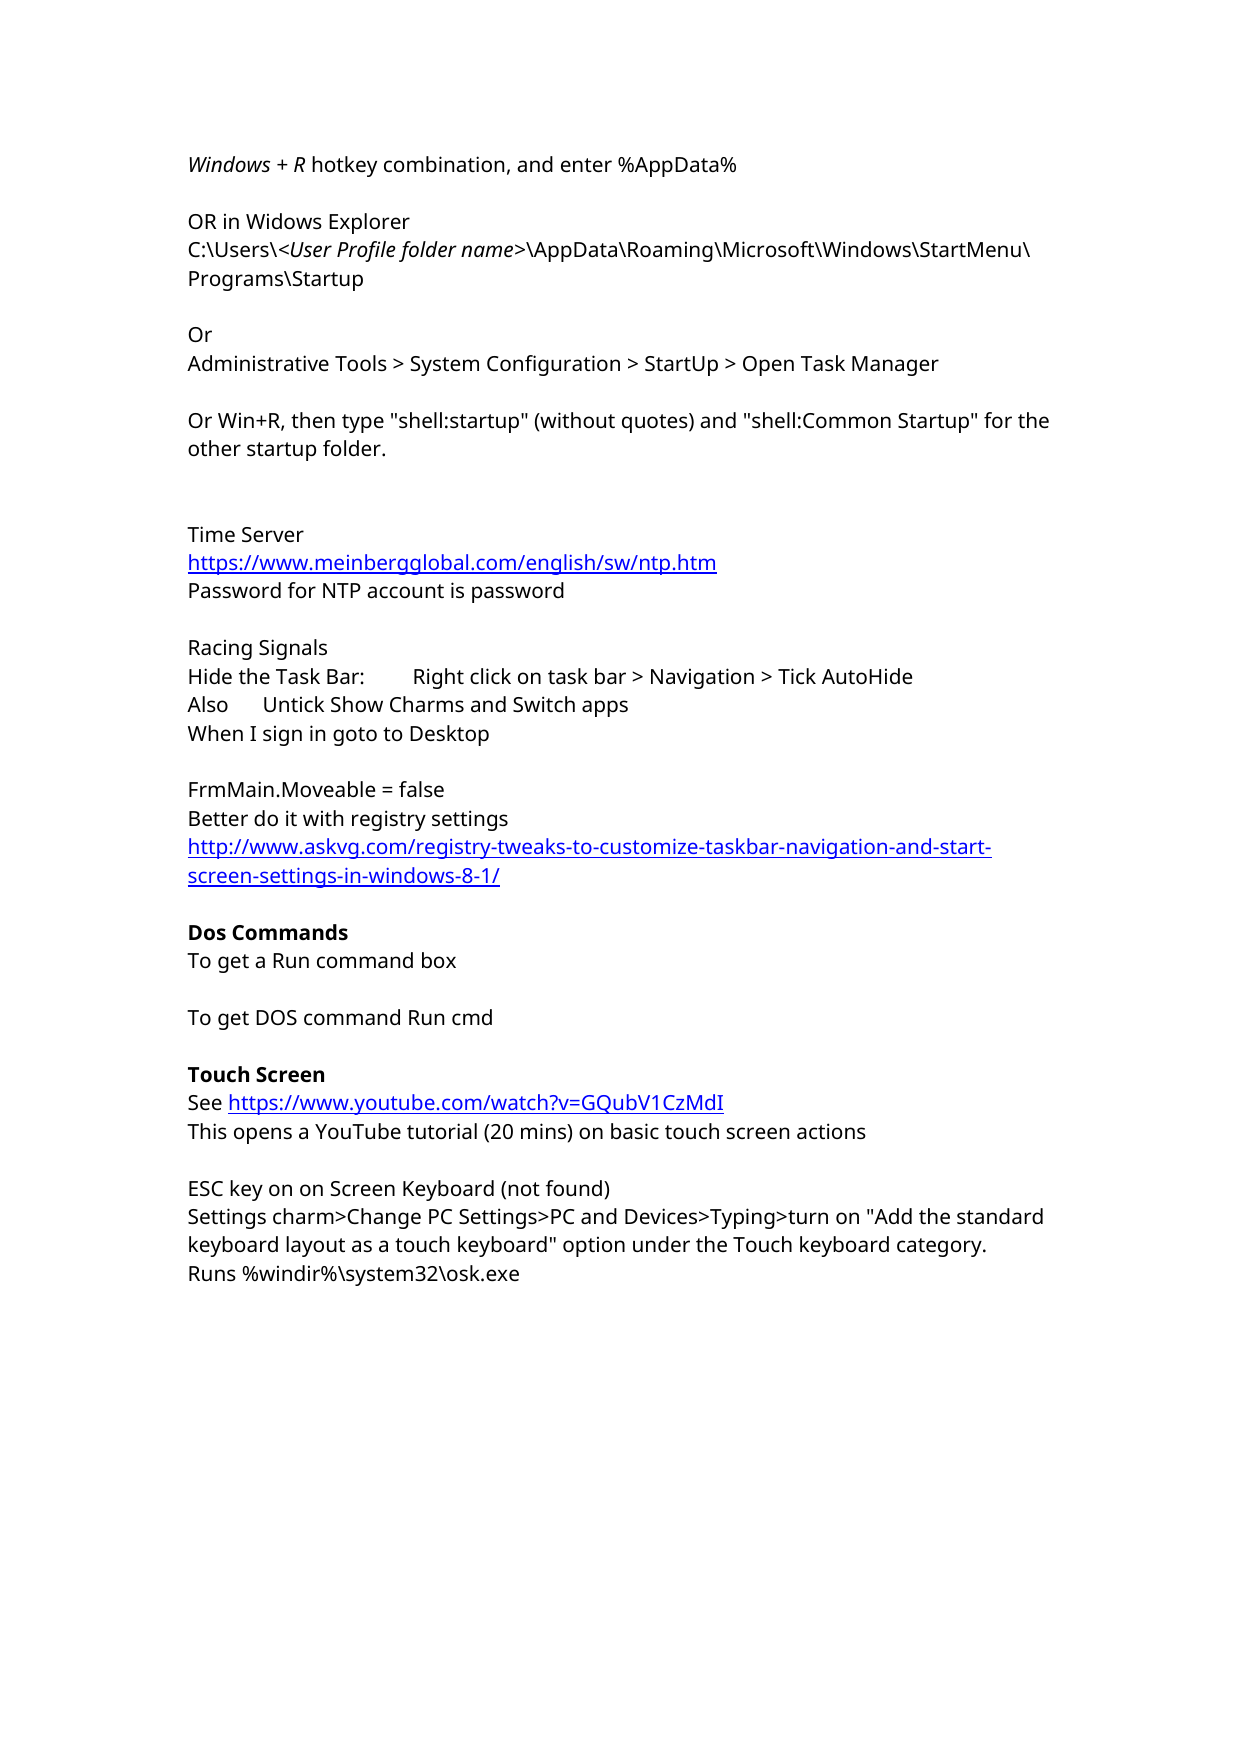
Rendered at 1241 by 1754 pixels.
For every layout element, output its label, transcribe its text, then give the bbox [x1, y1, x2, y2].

text Windows + R hotkey combination, and enter %AppData% [187, 150, 1053, 178]
text Or Win+R, then type "shell:startup" (without quotes) and "shell:Common Startup" for the other startup folder. [187, 406, 1053, 463]
text Time Server [187, 520, 1053, 548]
text C:\Users\<User Profile folder name>\AppData\Roaming\Microsoft\Windows\StartMenu\Programs\Startup [187, 235, 1053, 292]
text FrmMain.Moveable = false [187, 776, 1053, 804]
text Hide the Task Bar: Right click on task bar > Navigation > Tick AutoHide [187, 662, 1053, 690]
text Settings charm>Change PC Settings>PC and Devices>Typing>turn on "Add the standard keyboard layout as a touch keyboard" option under the Touch keyboard category. [187, 1202, 1053, 1259]
text To get a Run command box [187, 946, 1053, 975]
text http://www.askvg.com/registry-tweaks-to-customize-taskbar-navigation-and-start-screen-settings-in-windows-8-1/ [187, 832, 1053, 889]
text OR in Widows Explorer [187, 207, 1053, 235]
text Better do it with registry settings [187, 804, 1053, 832]
text ESC key on on Screen Keyboard (not found) [187, 1174, 1053, 1202]
subtitle Dos Commands [187, 918, 1053, 946]
text Or [187, 321, 1053, 349]
text Also Untick Show Charms and Switch apps [187, 690, 1053, 719]
text https://www.meinbergglobal.com/english/sw/ntp.htm [187, 548, 1053, 577]
text Racing Signals [187, 633, 1053, 662]
subtitle Touch Screen [187, 1060, 1053, 1088]
text Password for NTP account is password [187, 577, 1053, 605]
text Runs %windir%\system32\osk.exe [187, 1259, 1053, 1287]
text When I sign in goto to Desktop [187, 719, 1053, 747]
text To get DOS command Run cmd [187, 1003, 1053, 1032]
text Administrative Tools > System Configuration > StartUp > Open Task Manager [187, 349, 1053, 377]
text See https://www.youtube.com/watch?v=GQubV1CzMdI This opens a YouTube tutorial (20 mins) on basic touch screen actions [187, 1088, 1053, 1145]
